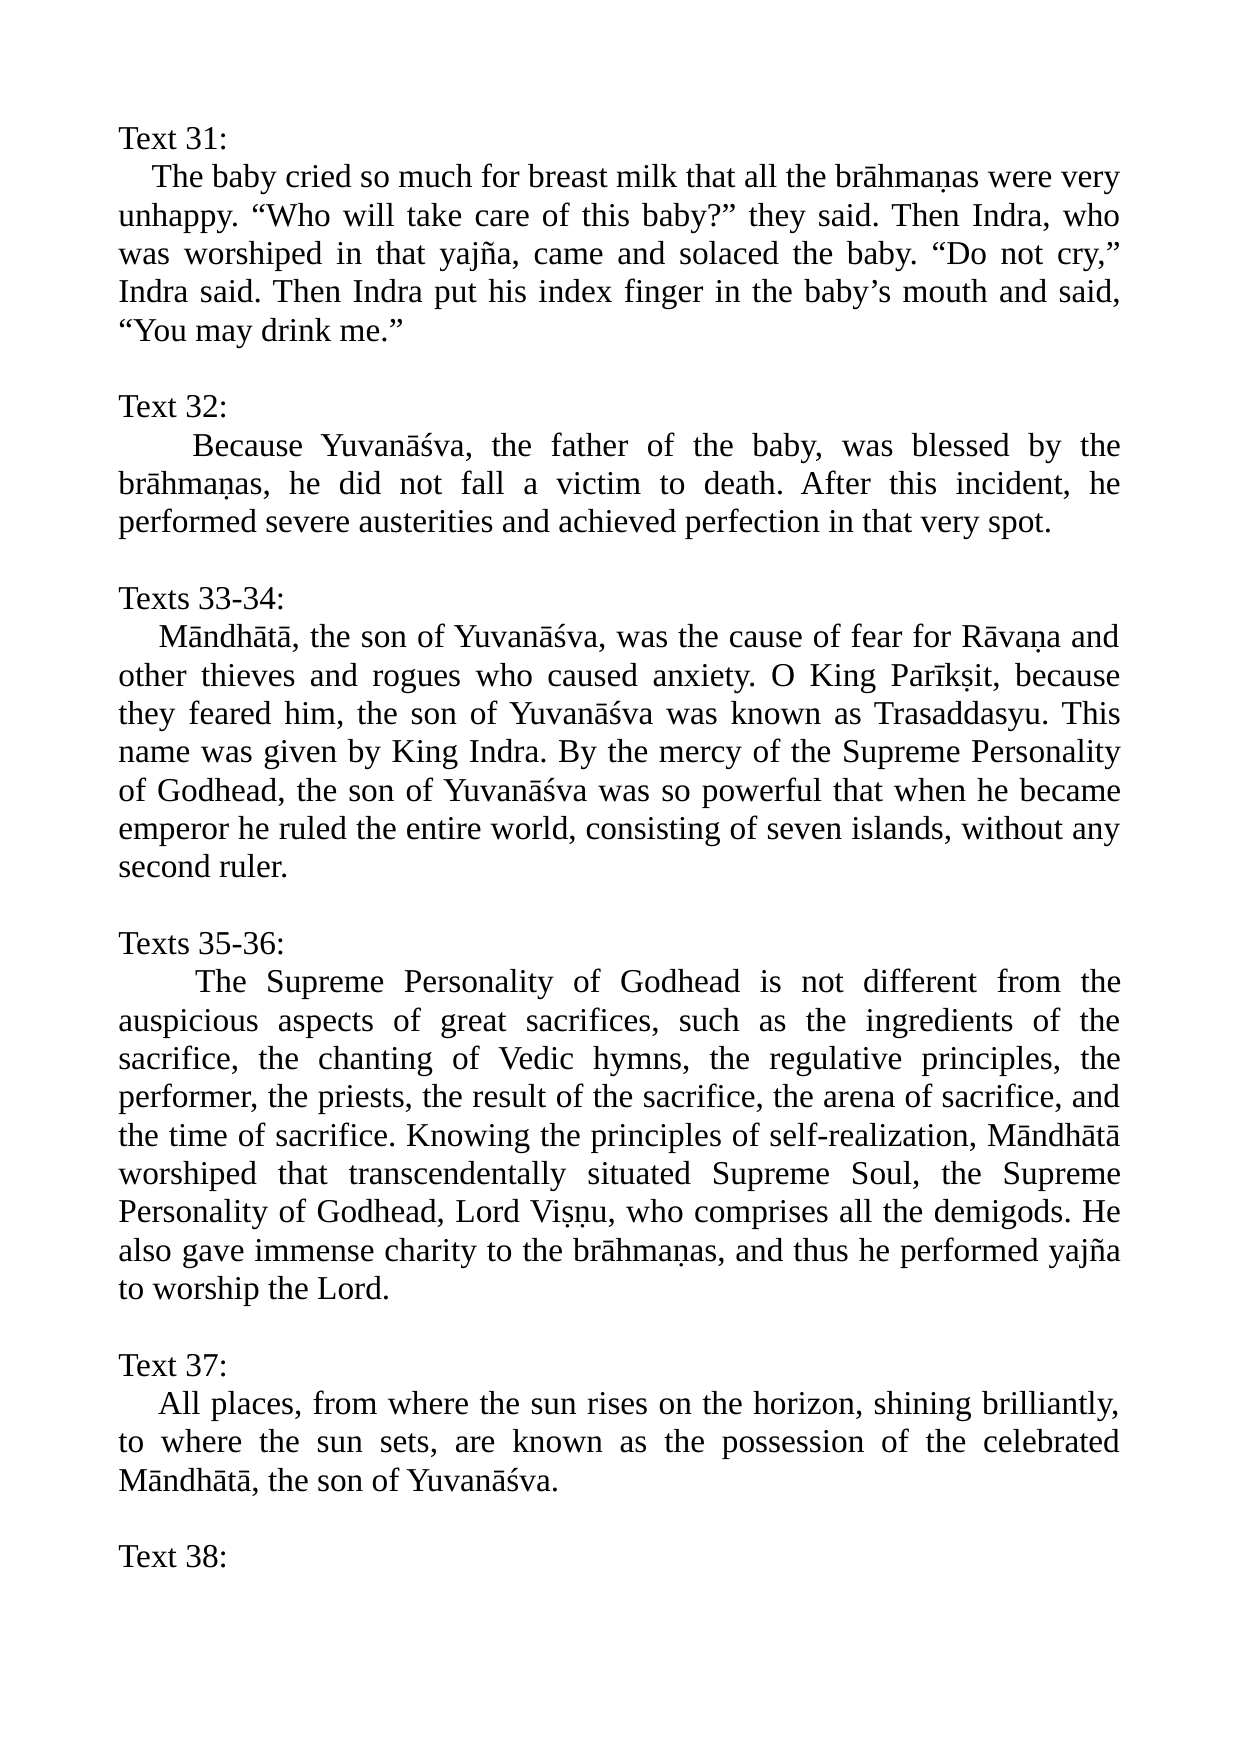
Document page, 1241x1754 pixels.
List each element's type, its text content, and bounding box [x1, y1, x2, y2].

text Texts 35-36: [118, 923, 1122, 961]
text Text 32: [118, 386, 1122, 425]
text Text 31: [118, 118, 1122, 156]
text Texts 33-34: [118, 578, 1122, 616]
text The baby cried so much for breast milk that all the brāhmaṇas were very unhappy. “Who will take care of this baby?” they said. Then Indra, who was worshiped in that yajña, came and solaced the baby. “Do not cry,” Indra said. Then Indra put his index finger in the baby’s mouth and said, “You may drink me.” [118, 156, 1122, 348]
text The Supreme Personality of Godhead is not different from the auspicious aspects of great sacrifices, such as the ingredients of the sacrifice, the chanting of Vedic hymns, the regulative principles, the performer, the priests, the result of the sacrifice, the arena of sacrifice, and the time of sacrifice. Knowing the principles of self-realization, Māndhātā worshiped that transcendentally situated Supreme Soul, the Supreme Personality of Godhead, Lord Viṣṇu, who comprises all the demigods. He also gave immense charity to the brāhmaṇas, and thus he performed yajña to worship the Lord. [118, 961, 1122, 1306]
text Māndhātā, the son of Yuvanāśva, was the cause of fear for Rāvaṇa and other thieves and rogues who caused anxiety. O King Parīkṣit, because they feared him, the son of Yuvanāśva was known as Trasaddasyu. This name was given by King Indra. By the mercy of the Supreme Personality of Godhead, the son of Yuvanāśva was so powerful that when he became emperor he ruled the entire world, consisting of seven islands, without any second ruler. [118, 616, 1122, 885]
text Because Yuvanāśva, the father of the baby, was blessed by the brāhmaṇas, he did not fall a victim to death. After this incident, he performed severe austerities and achieved perfection in that very spot. [118, 425, 1122, 540]
text All places, from where the sun rises on the horizon, shining brilliantly, to where the sun sets, are known as the possession of the celebrated Māndhātā, the son of Yuvanāśva. [118, 1383, 1122, 1498]
text Text 37: [118, 1345, 1122, 1383]
text Text 38: [118, 1536, 1122, 1575]
